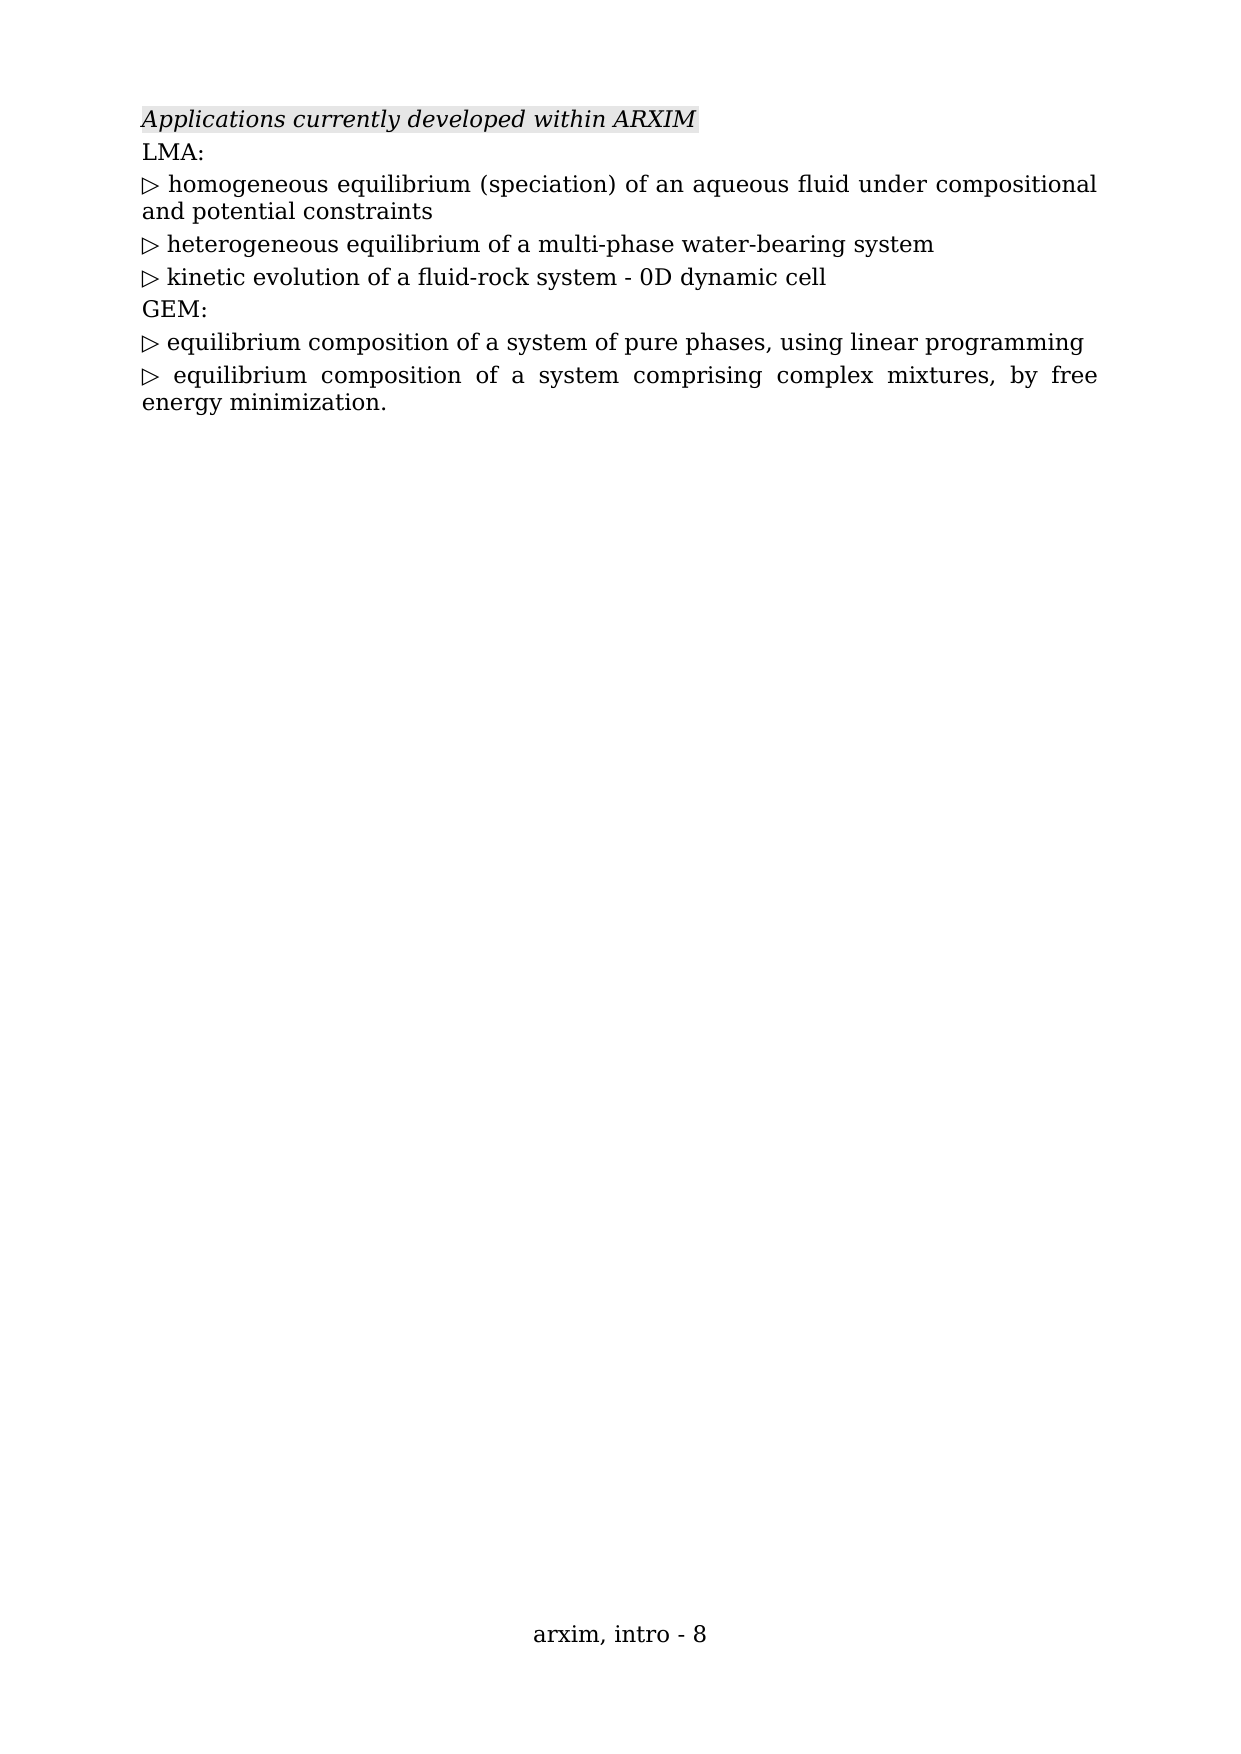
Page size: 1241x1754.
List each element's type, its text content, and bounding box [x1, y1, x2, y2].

text ▷ equilibrium composition of a system of pure phases, using linear programming [142, 329, 1098, 356]
text ▷ heterogeneous equilibrium of a multi-phase water-bearing system [142, 231, 1098, 258]
text ▷ homogeneous equilibrium (speciation) of an aqueous fluid under compositional and potential constraints [142, 172, 1098, 225]
text GEM: [142, 297, 1098, 323]
subtitle Applications currently developed within ARXIM [699, 106, 1134, 133]
text ▷ equilibrium composition of a system comprising complex mixtures, by free energy minimization. [142, 362, 1098, 416]
text ▷ kinetic evolution of a fluid-rock system - 0D dynamic cell [142, 264, 1098, 291]
text LMA: [142, 139, 1098, 166]
